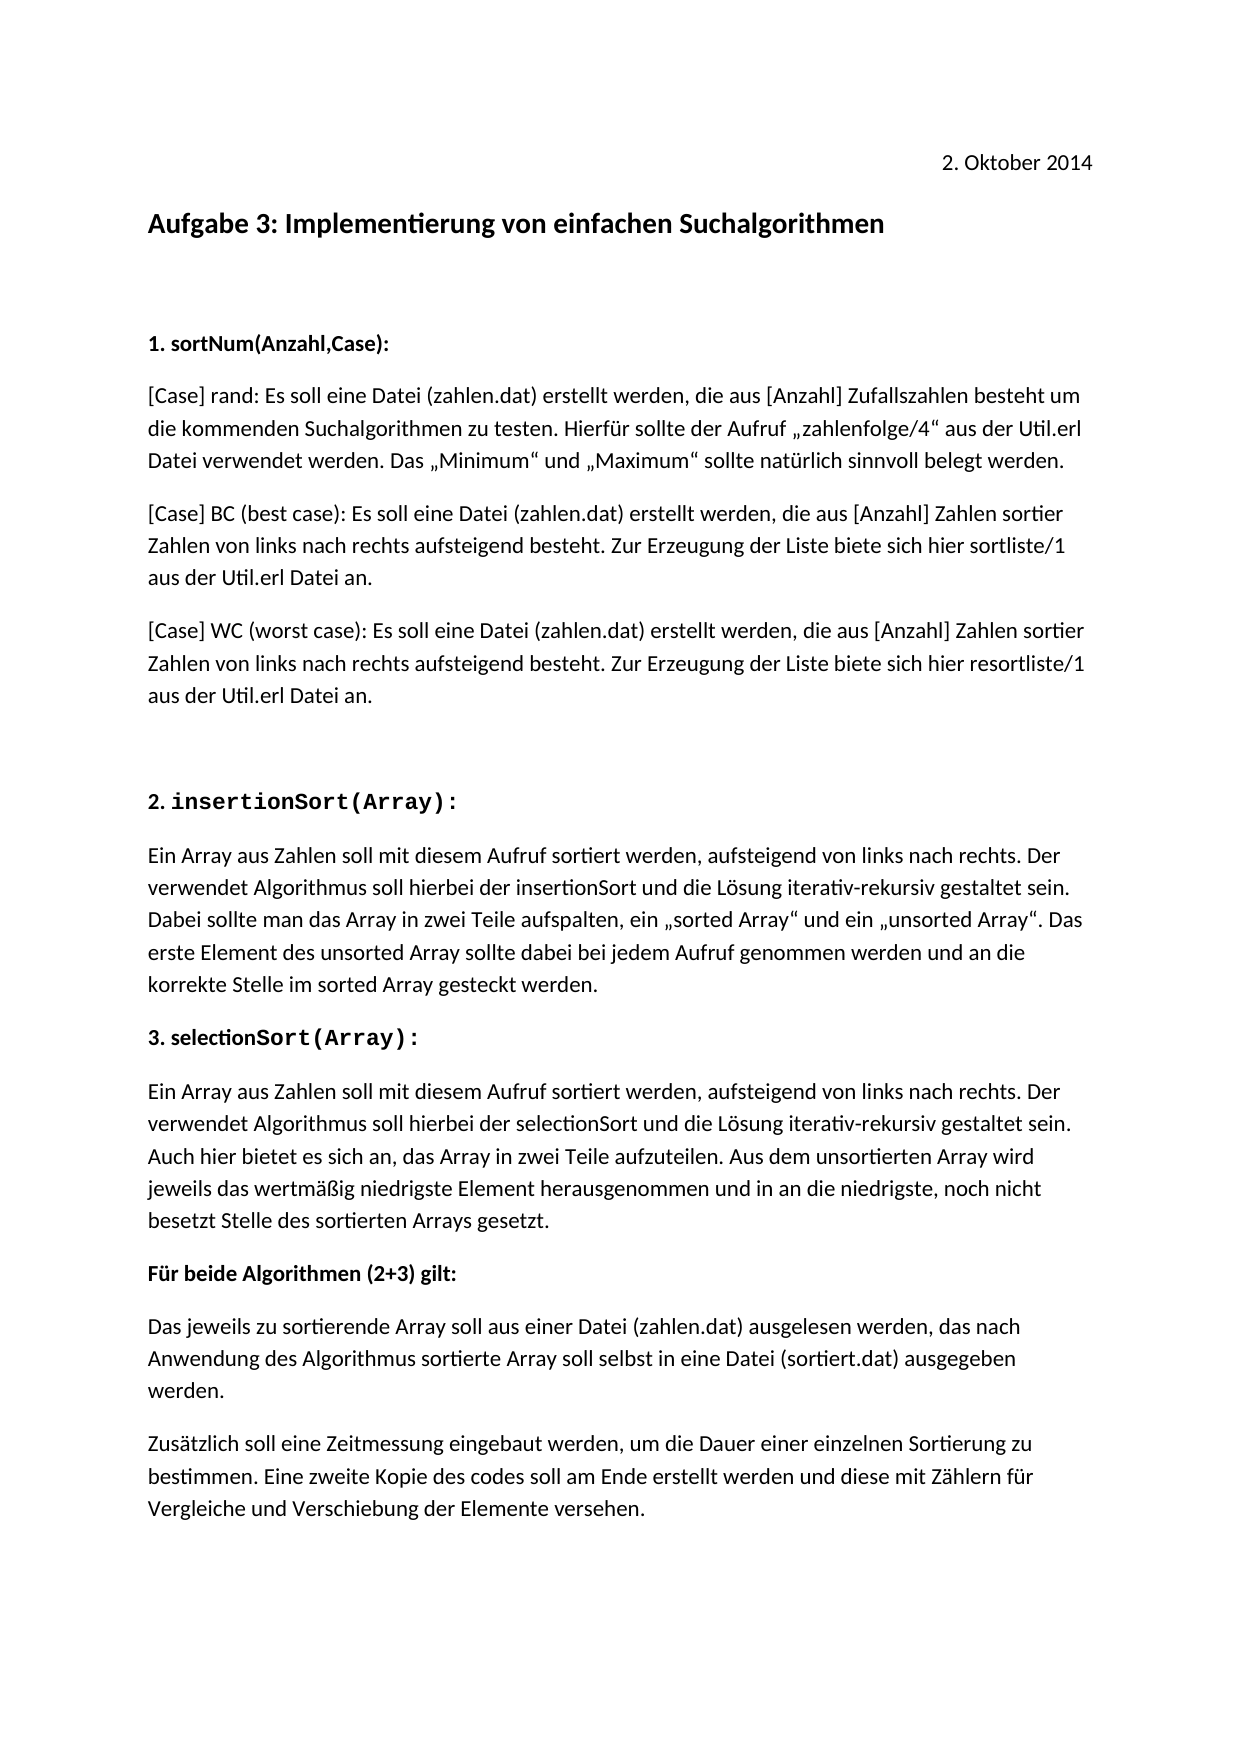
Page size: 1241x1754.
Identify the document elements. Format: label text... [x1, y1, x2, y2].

text Ein Array aus Zahlen soll mit diesem Aufruf sortiert werden, aufsteigend von links nach rechts. Der verwendet Algorithmus soll hierbei der insertionSort und die Lösung iterativ-rekursiv gestaltet sein. Dabei sollte man das Array in zwei Teile aufspalten, ein „sorted Array“ und ein „unsorted Array“. Das erste Element des unsorted Array sollte dabei bei jedem Aufruf genommen werden und an die korrekte Stelle im sorted Array gesteckt werden. [148, 841, 1093, 998]
text Aufgabe 3: Implementierung von einfachen Suchalgorithmen [148, 205, 1093, 241]
text [Case] rand: Es soll eine Datei (zahlen.dat) erstellt werden, die aus [Anzahl] Zufallszahlen besteht um die kommenden Suchalgorithmen zu testen. Hierfür sollte der Aufruf „zahlenfolge/4“ aus der Util.erl Datei verwendet werden. Das „Minimum“ und „Maximum“ sollte natürlich sinnvoll belegt werden. [148, 382, 1093, 474]
text 1. sortNum(Anzahl,Case): [148, 329, 1093, 357]
text Für beide Algorithmen (2+3) gilt: [148, 1259, 1093, 1287]
text 3. selectionSort(Array): [148, 1023, 1093, 1052]
text [Case] BC (best case): Es soll eine Datei (zahlen.dat) erstellt werden, die aus [Anzahl] Zahlen sortier Zahlen von links nach rechts aufsteigend besteht. Zur Erzeugung der Liste biete sich hier sortliste/1 aus der Util.erl Datei an. [148, 499, 1093, 591]
text Ein Array aus Zahlen soll mit diesem Aufruf sortiert werden, aufsteigend von links nach rechts. Der verwendet Algorithmus soll hierbei der selectionSort und die Lösung iterativ-rekursiv gestaltet sein. Auch hier bietet es sich an, das Array in zwei Teile aufzuteilen. Aus dem unsortierten Array wird jeweils das wertmäßig niedrigste Element herausgenommen und in an die niedrigste, noch nicht besetzt Stelle des sortierten Arrays gesetzt. [148, 1077, 1093, 1234]
text Zusätzlich soll eine Zeitmessung eingebaut werden, um die Dauer einer einzelnen Sortierung zu bestimmen. Eine zweite Kopie des codes soll am Ende erstellt werden und diese mit Zählern für Vergleiche und Verschiebung der Elemente versehen. [148, 1429, 1093, 1522]
text [Case] WC (worst case): Es soll eine Datei (zahlen.dat) erstellt werden, die aus [Anzahl] Zahlen sortier Zahlen von links nach rechts aufsteigend besteht. Zur Erzeugung der Liste biete sich hier resortliste/1 aus der Util.erl Datei an. [148, 616, 1093, 709]
text 2. insertionSort(Array): [148, 787, 1093, 816]
text Das jeweils zu sortierende Array soll aus einer Datei (zahlen.dat) ausgelesen werden, das nach Anwendung des Algorithmus sortierte Array soll selbst in eine Datei (sortiert.dat) ausgegeben werden. [148, 1312, 1093, 1404]
